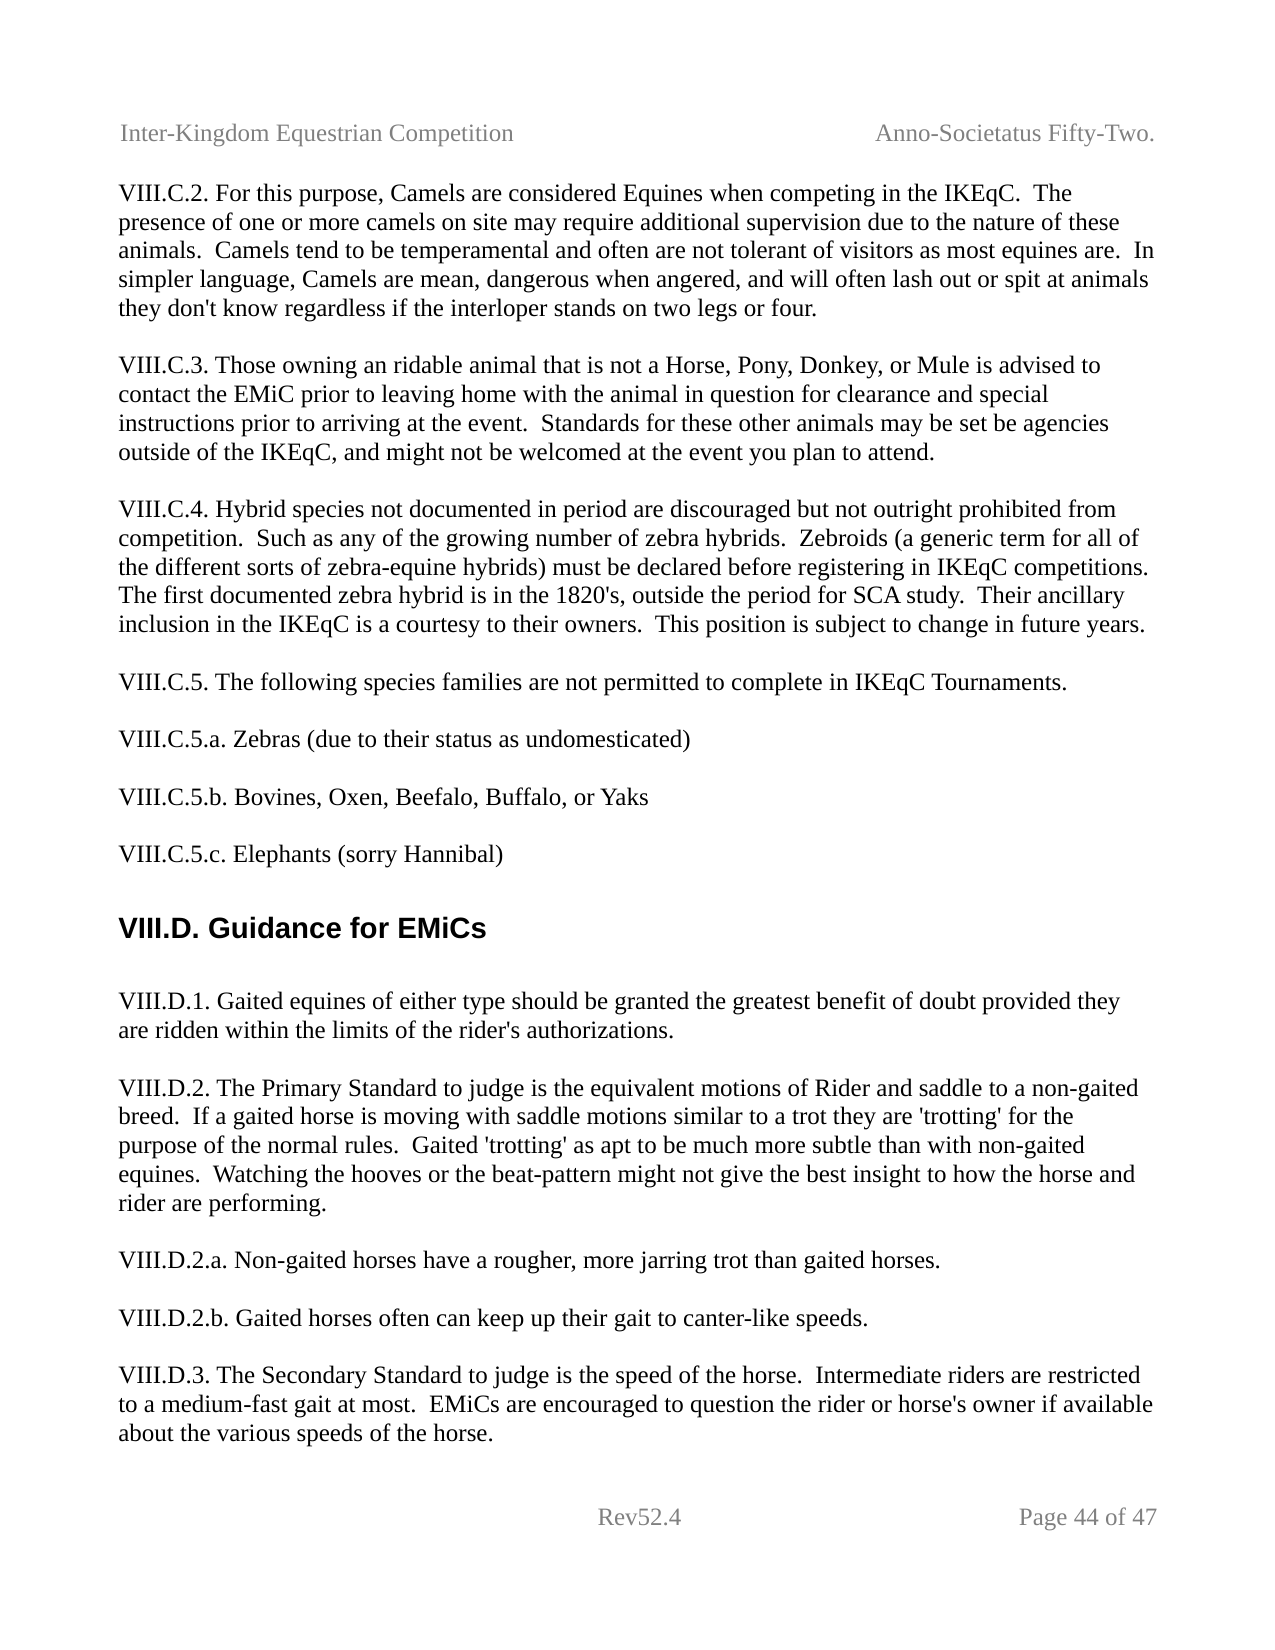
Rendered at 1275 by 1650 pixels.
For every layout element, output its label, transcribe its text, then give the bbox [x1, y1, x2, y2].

text VIII.C.5.c. Elephants (sorry Hannibal) [118, 839, 1157, 868]
text VIII.C.5. The following species families are not permitted to complete in IKEqC Tournaments. [118, 667, 1157, 696]
text VIII.C.2. For this purpose, Camels are considered Equines when competing in the IKEqC. The presence of one or more camels on site may require additional supervision due to the nature of these animals. Camels tend to be temperamental and often are not tolerant of visitors as most equines are. In simpler language, Camels are mean, dangerous when angered, and will often lash out or spit at animals they don't know regardless if the interloper stands on two legs or four. [118, 178, 1157, 322]
text VIII.C.3. Those owning an ridable animal that is not a Horse, Pony, Donkey, or Mule is advised to contact the EMiC prior to leaving home with the animal in question for clearance and special instructions prior to arriving at the event. Standards for these other animals may be set be agencies outside of the IKEqC, and might not be welcomed at the event you plan to attend. [118, 351, 1157, 466]
text VIII.D.2.b. Gaited horses often can keep up their gait to canter-like speeds. [118, 1303, 1157, 1331]
text VIII.D.2. The Primary Standard to judge is the equivalent motions of Rider and saddle to a non-gaited breed. If a gaited horse is moving with saddle motions similar to a trot they are 'trotting' for the purpose of the normal rules. Gaited 'trotting' as apt to be much more subtle than with non-gaited equines. Watching the hooves or the beat-pattern might not give the best insight to how the horse and rider are performing. [118, 1073, 1157, 1216]
text VIII.C.4. Hybrid species not documented in period are discouraged but not outright prohibited from competition. Such as any of the growing number of zebra hybrids. Zebroids (a generic term for all of the different sorts of zebra-equine hybrids) must be declared before registering in IKEqC competitions. The first documented zebra hybrid is in the 1820's, outside the period for SCA study. Their ancillary inclusion in the IKEqC is a courtesy to their owners. This position is subject to change in future years. [118, 494, 1157, 638]
text VIII.C.5.b. Bovines, Oxen, Beefalo, Buffalo, or Yaks [118, 782, 1157, 811]
text VIII.D.1. Gaited equines of either type should be granted the greatest benefit of doubt provided they are ridden within the limits of the rider's authorizations. [118, 986, 1157, 1044]
text VIII.C.5.a. Zebras (due to their status as undomesticated) [118, 724, 1157, 753]
text VIII.D.3. The Secondary Standard to judge is the speed of the horse. Intermediate riders are restricted to a medium-fast gait at most. EMiCs are encouraged to question the rider or horse's owner if available about the various speeds of the horse. [118, 1360, 1157, 1446]
text VIII.D.2.a. Non-gaited horses have a rougher, more jarring trot than gaited horses. [118, 1245, 1157, 1274]
subtitle VIII.D. Guidance for EMiCs [118, 911, 1157, 945]
